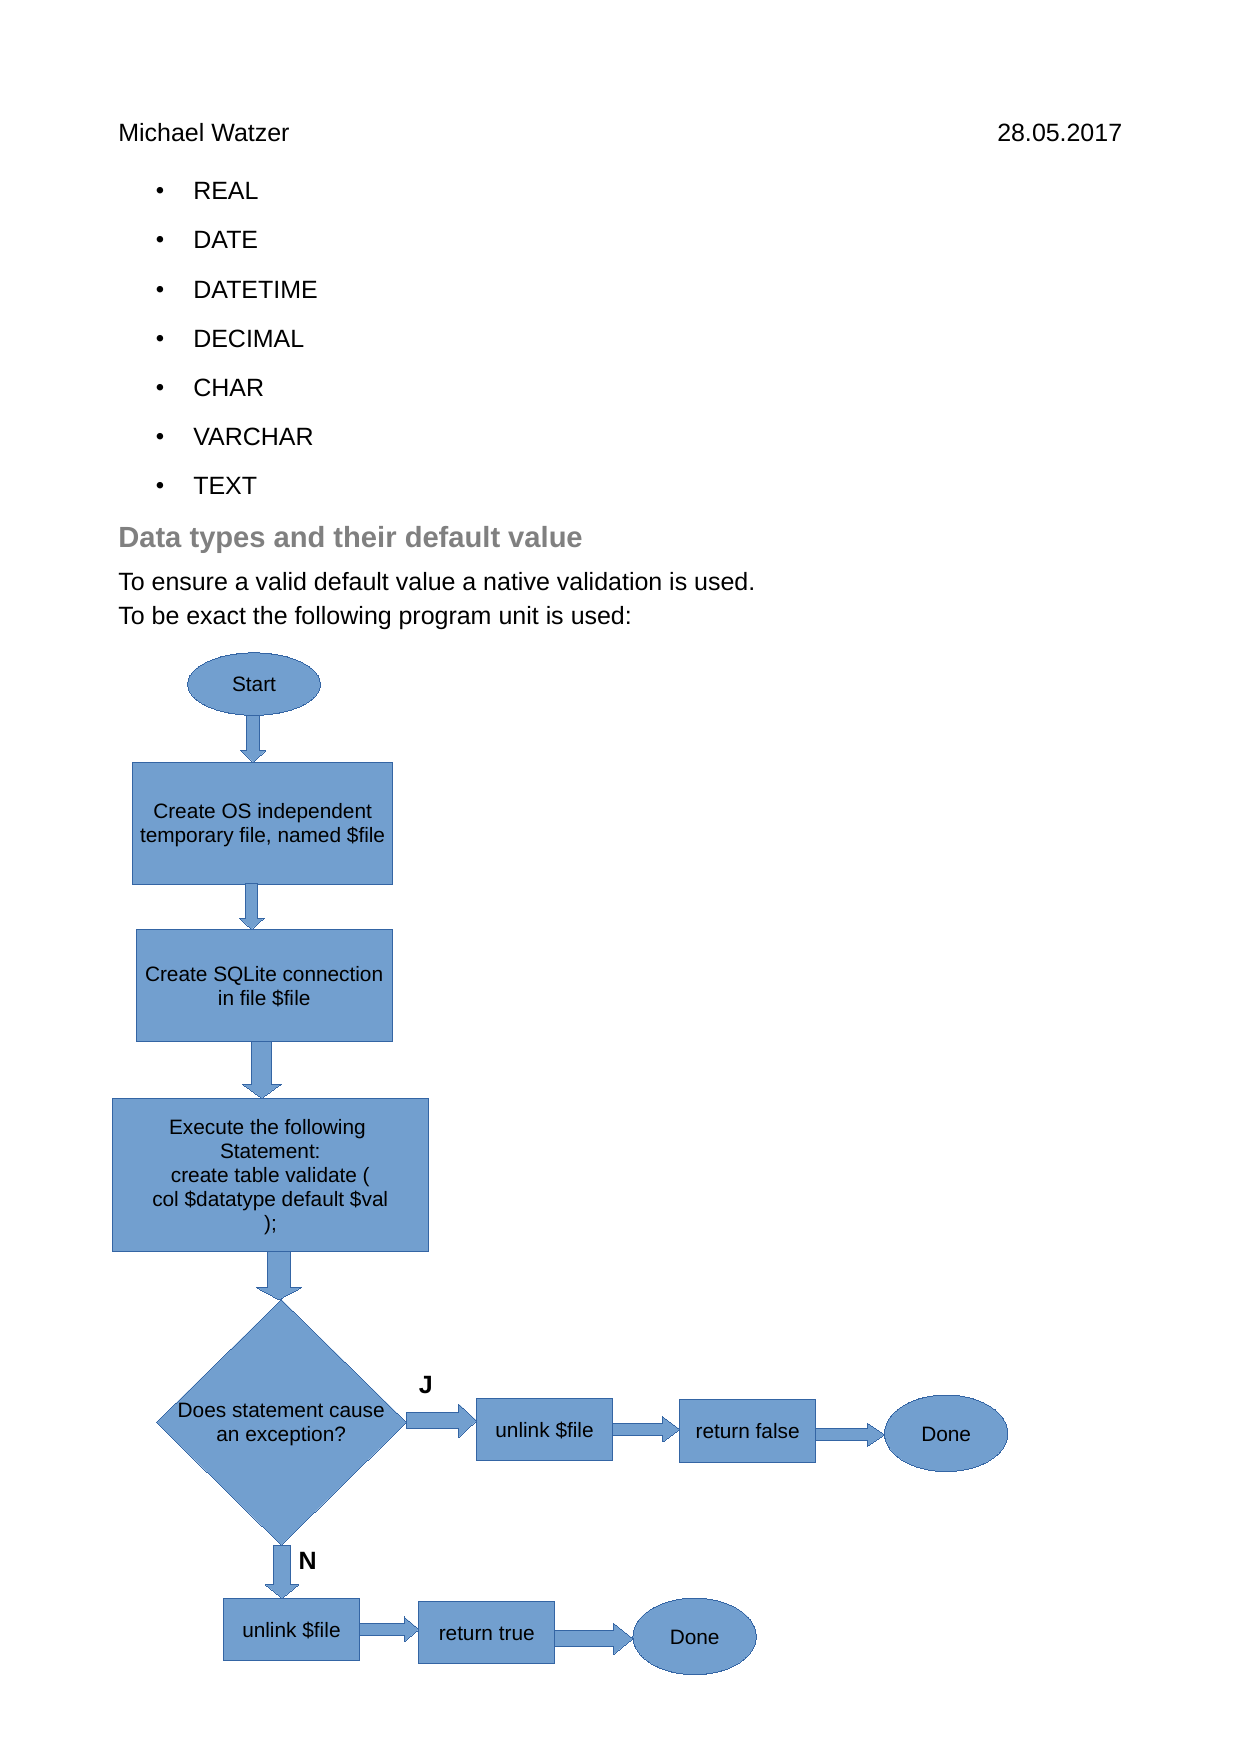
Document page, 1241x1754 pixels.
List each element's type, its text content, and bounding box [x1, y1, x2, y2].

list VARCHAR [156, 422, 1122, 451]
list DECIMAL [156, 324, 1122, 353]
list REAL [156, 176, 1122, 205]
list DATETIME [156, 275, 1122, 303]
subtitle Data types and their default value [118, 521, 1122, 554]
list DATE [156, 226, 1122, 254]
list TEXT [156, 471, 1122, 500]
text To ensure a valid default value a native validation is used. To be exact the following program unit is used: [118, 567, 1122, 630]
list CHAR [156, 373, 1122, 402]
